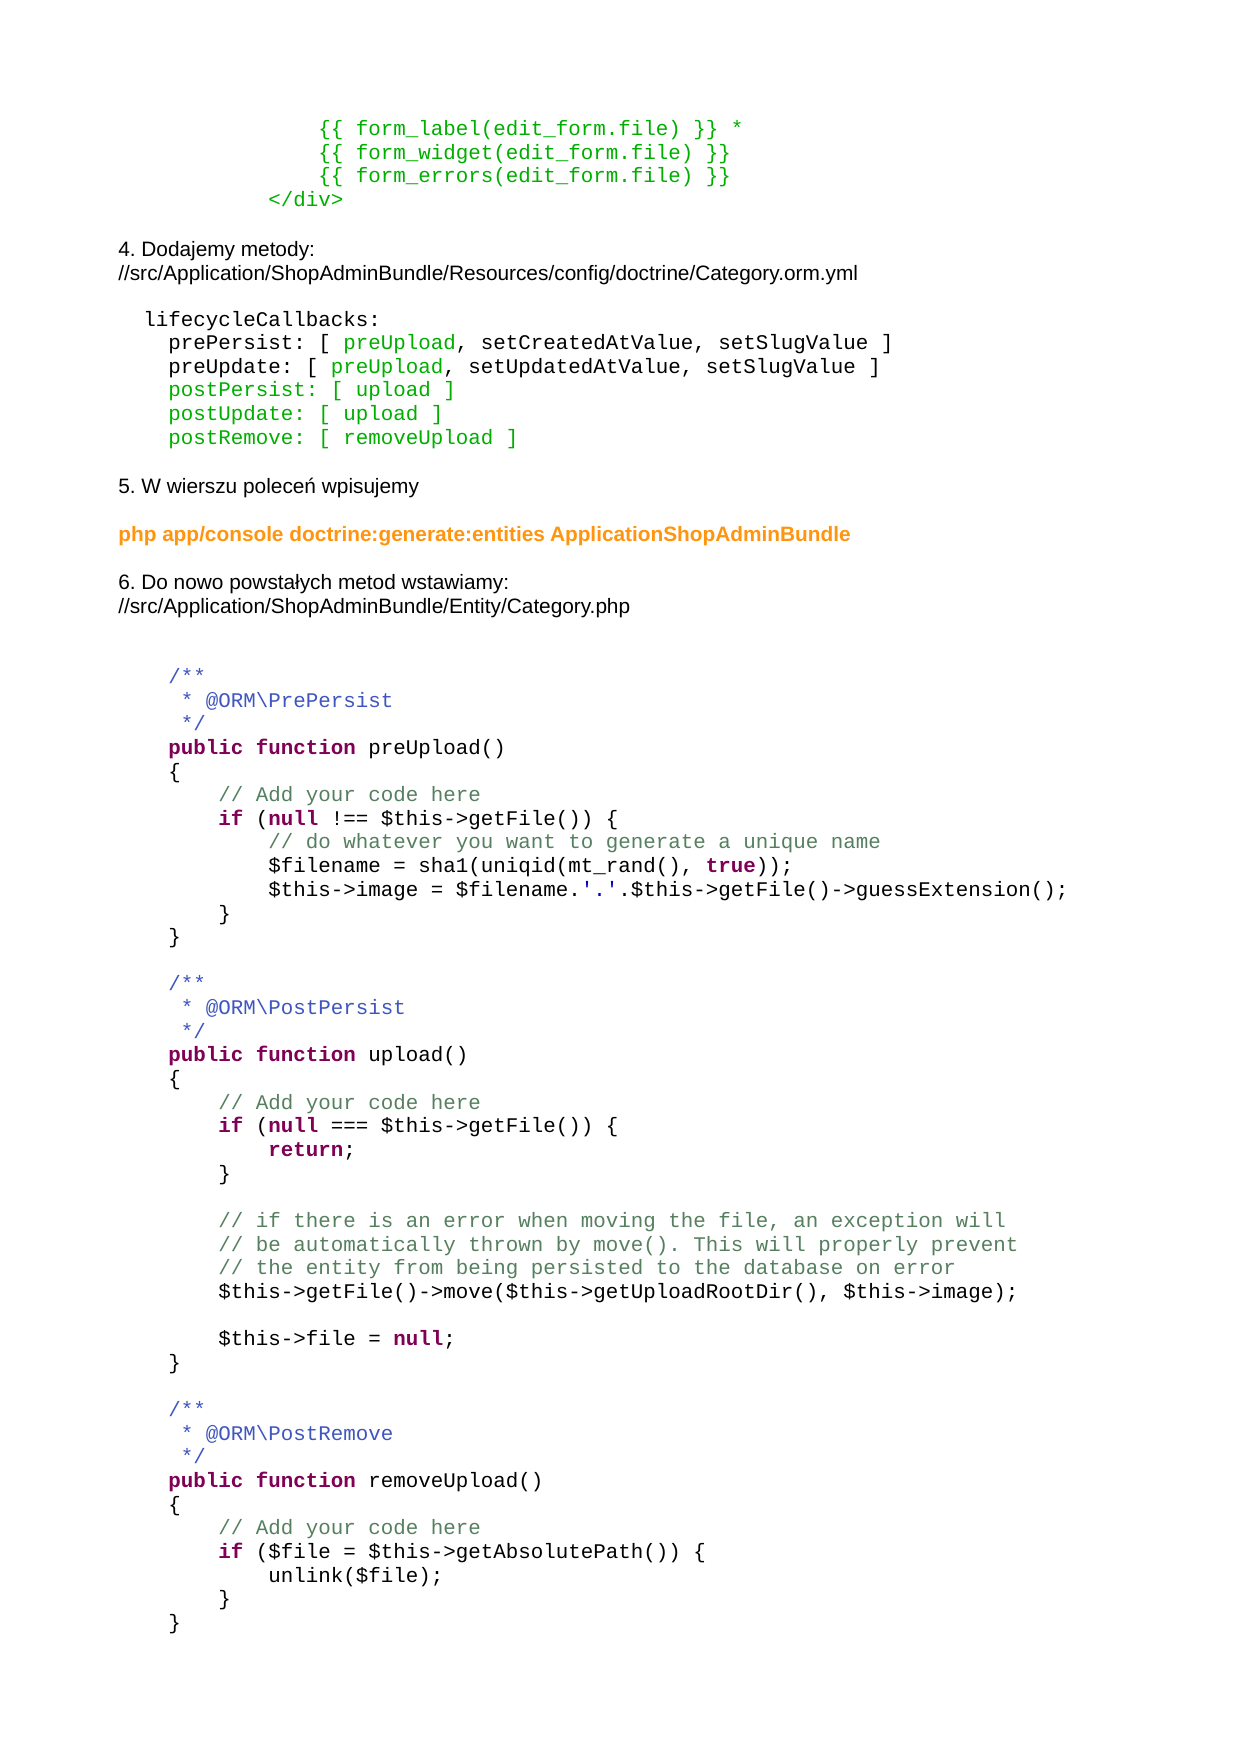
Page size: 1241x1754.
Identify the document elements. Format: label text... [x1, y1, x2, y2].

text if (null !== $this->getFile()) { [118, 808, 1122, 832]
text public function preUpload() [118, 737, 1122, 761]
text public function upload() [118, 1044, 1122, 1068]
text $this->file = null; [118, 1328, 1122, 1352]
text // be automatically thrown by move(). This will properly prevent [118, 1233, 1122, 1257]
text } [118, 902, 1122, 926]
text // do whatever you want to generate a unique name [118, 832, 1122, 855]
text * @ORM\PostRemove [118, 1423, 1122, 1446]
text /** [118, 666, 1122, 690]
text // Add your code here [118, 1092, 1122, 1115]
text {{ form_errors(edit_form.file) }} [118, 165, 1122, 189]
text /** [118, 1399, 1122, 1423]
text postRemove: [ removeUpload ] [118, 427, 1122, 450]
text { [118, 1494, 1122, 1517]
text */ [118, 1446, 1122, 1470]
text 5. W wierszu poleceń wpisujemy [118, 474, 1122, 498]
text * @ORM\PrePersist [118, 690, 1122, 713]
text if (null === $this->getFile()) { [118, 1115, 1122, 1139]
text } [118, 926, 1122, 950]
text prePersist: [ preUpload, setCreatedAtValue, setSlugValue ] [118, 332, 1122, 356]
text if ($file = $this->getAbsolutePath()) { [118, 1541, 1122, 1564]
text $filename = sha1(uniqid(mt_rand(), true)); [118, 855, 1122, 879]
text * @ORM\PostPersist [118, 997, 1122, 1021]
text */ [118, 1021, 1122, 1044]
text 4. Dodajemy metody: [118, 237, 1122, 261]
text { [118, 1068, 1122, 1092]
text } [118, 1588, 1122, 1612]
text lifecycleCallbacks: [118, 308, 1122, 332]
text unlink($file); [118, 1564, 1122, 1588]
text {{ form_widget(edit_form.file) }} [118, 142, 1122, 165]
text //src/Application/ShopAdminBundle/Resources/config/doctrine/Category.orm.yml [118, 261, 1122, 284]
text } [118, 1612, 1122, 1636]
text postPersist: [ upload ] [118, 379, 1122, 403]
text { [118, 761, 1122, 784]
text */ [118, 713, 1122, 737]
text {{ form_label(edit_form.file) }} * [118, 118, 1122, 142]
text } [118, 1352, 1122, 1375]
text </div> [118, 189, 1122, 213]
text } [118, 1163, 1122, 1186]
text // Add your code here [118, 784, 1122, 808]
text $this->image = $filename.'.'.$this->getFile()->guessExtension(); [118, 879, 1122, 902]
text postUpdate: [ upload ] [118, 403, 1122, 427]
text //src/Application/ShopAdminBundle/Entity/Category.php [118, 594, 1122, 618]
text // Add your code here [118, 1517, 1122, 1541]
text $this->getFile()->move($this->getUploadRootDir(), $this->image); [118, 1281, 1122, 1304]
text // the entity from being persisted to the database on error [118, 1257, 1122, 1281]
text preUpdate: [ preUpload, setUpdatedAtValue, setSlugValue ] [118, 356, 1122, 379]
text public function removeUpload() [118, 1470, 1122, 1494]
text /** [118, 973, 1122, 997]
text return; [118, 1139, 1122, 1163]
text 6. Do nowo powstałych metod wstawiamy: [118, 570, 1122, 594]
text php app/console doctrine:generate:entities ApplicationShopAdminBundle [118, 522, 1122, 546]
text // if there is an error when moving the file, an exception will [118, 1210, 1122, 1233]
